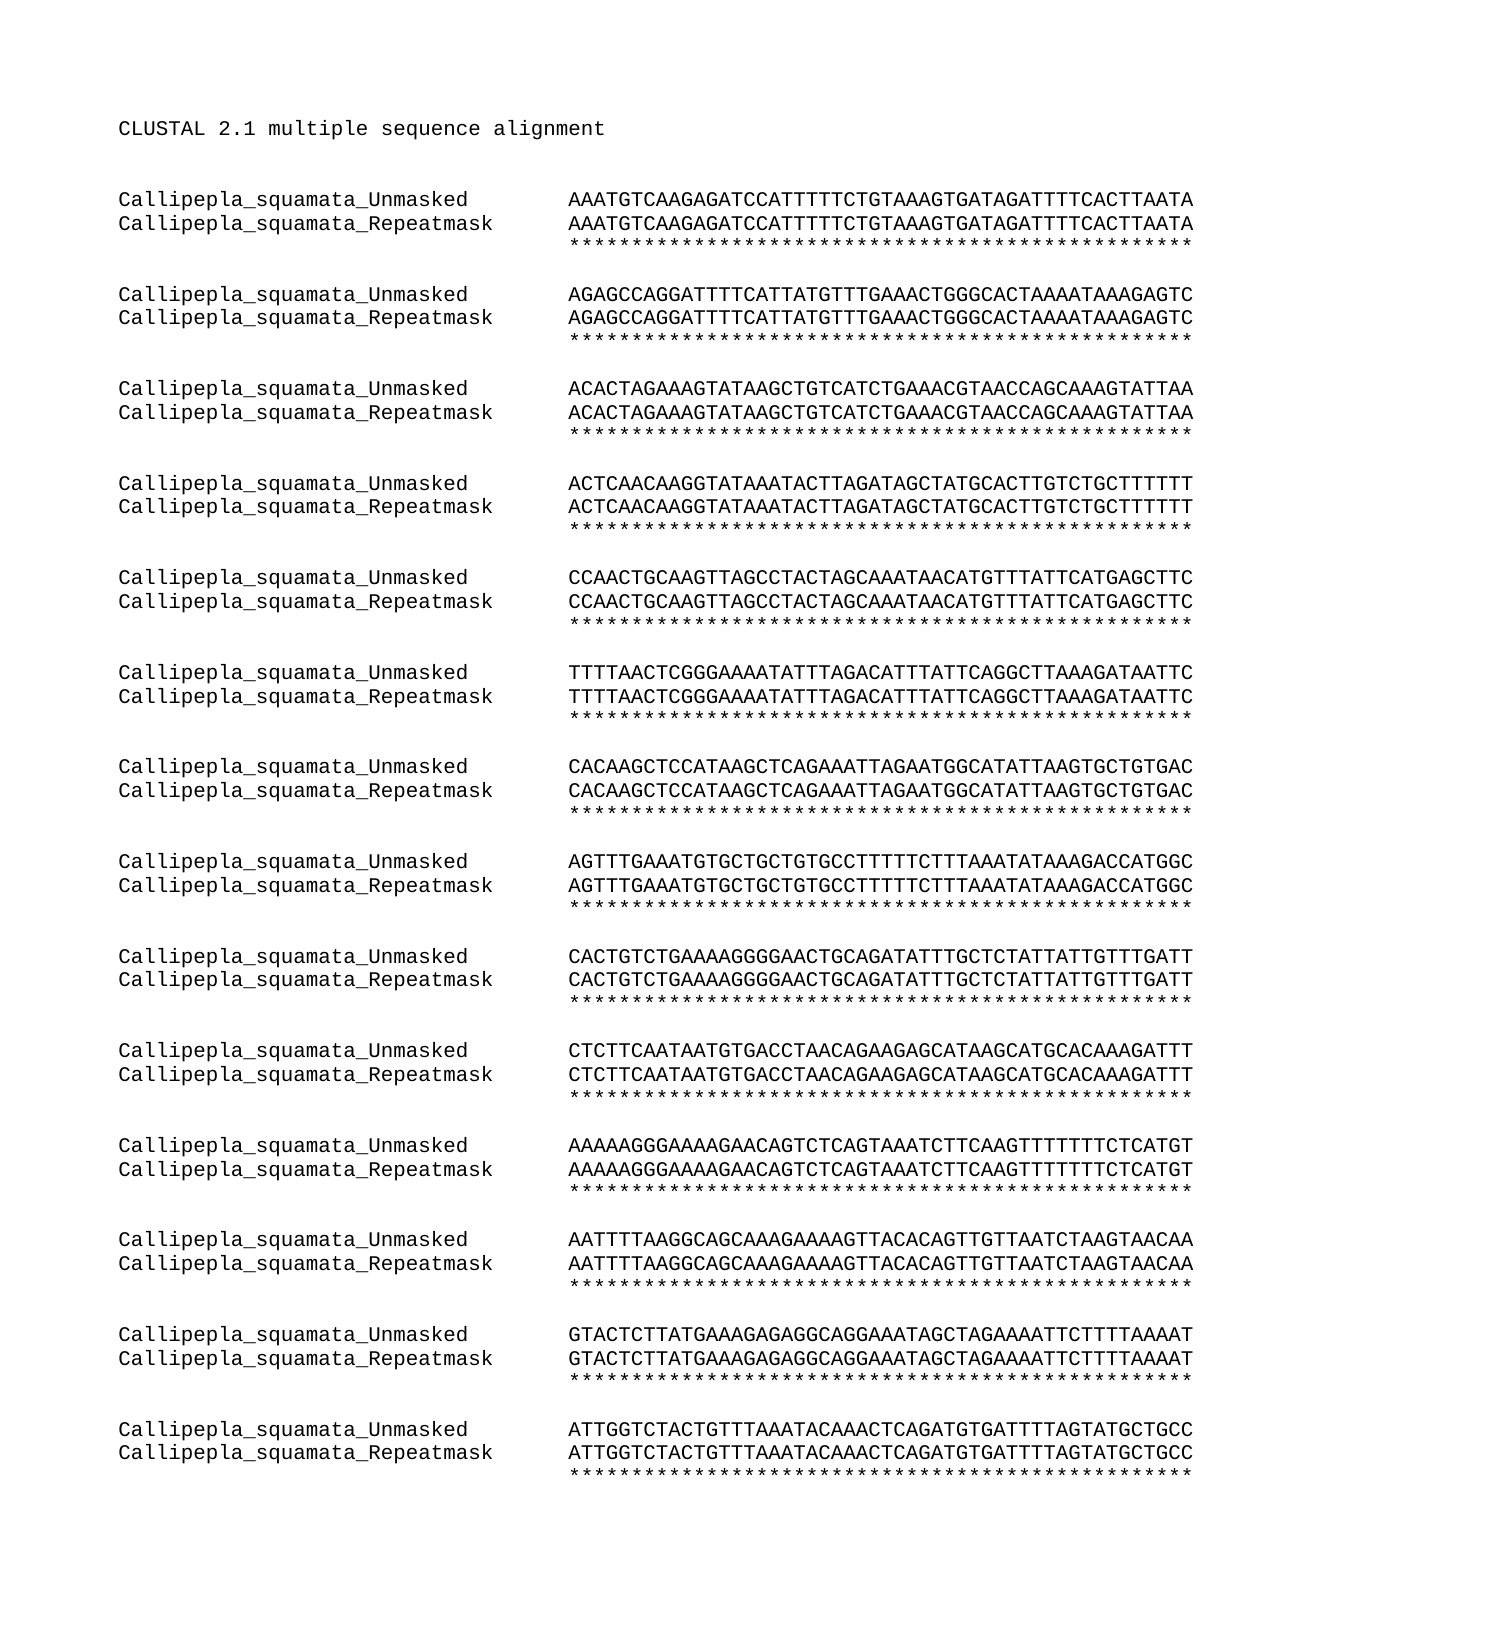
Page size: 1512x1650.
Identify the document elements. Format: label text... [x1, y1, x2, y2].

text ************************************************** [118, 1466, 1393, 1489]
text Callipepla_squamata_Repeatmask ATTGGTCTACTGTTTAAATACAAACTCAGATGTGATTTTAGTATGCTGCC [118, 1442, 1393, 1466]
text ************************************************** [118, 615, 1393, 638]
text ************************************************** [118, 993, 1393, 1017]
text ************************************************** [118, 520, 1393, 544]
text Callipepla_squamata_Repeatmask AAATGTCAAGAGATCCATTTTTCTGTAAAGTGATAGATTTTCACTTAATA [118, 213, 1393, 236]
text ************************************************** [118, 426, 1393, 449]
text ************************************************** [118, 236, 1393, 260]
text Callipepla_squamata_Unmasked ACACTAGAAAGTATAAGCTGTCATCTGAAACGTAACCAGCAAAGTATTAA [118, 378, 1393, 402]
text Callipepla_squamata_Unmasked TTTTAACTCGGGAAAATATTTAGACATTTATTCAGGCTTAAAGATAATTC [118, 662, 1393, 686]
text ************************************************** [118, 804, 1393, 827]
text Callipepla_squamata_Repeatmask GTACTCTTATGAAAGAGAGGCAGGAAATAGCTAGAAAATTCTTTTAAAAT [118, 1348, 1393, 1371]
text Callipepla_squamata_Repeatmask CACTGTCTGAAAAGGGGAACTGCAGATATTTGCTCTATTATTGTTTGATT [118, 969, 1393, 993]
text Callipepla_squamata_Repeatmask CACAAGCTCCATAAGCTCAGAAATTAGAATGGCATATTAAGTGCTGTGAC [118, 780, 1393, 804]
text Callipepla_squamata_Repeatmask CCAACTGCAAGTTAGCCTACTAGCAAATAACATGTTTATTCATGAGCTTC [118, 591, 1393, 615]
text Callipepla_squamata_Repeatmask AGAGCCAGGATTTTCATTATGTTTGAAACTGGGCACTAAAATAAAGAGTC [118, 307, 1393, 331]
text Callipepla_squamata_Unmasked AAAAAGGGAAAAGAACAGTCTCAGTAAATCTTCAAGTTTTTTTCTCATGT [118, 1135, 1393, 1158]
text Callipepla_squamata_Repeatmask AAAAAGGGAAAAGAACAGTCTCAGTAAATCTTCAAGTTTTTTTCTCATGT [118, 1158, 1393, 1182]
text Callipepla_squamata_Unmasked CTCTTCAATAATGTGACCTAACAGAAGAGCATAAGCATGCACAAAGATTT [118, 1040, 1393, 1064]
text ************************************************** [118, 1371, 1393, 1395]
text Callipepla_squamata_Unmasked ATTGGTCTACTGTTTAAATACAAACTCAGATGTGATTTTAGTATGCTGCC [118, 1419, 1393, 1442]
text Callipepla_squamata_Unmasked GTACTCTTATGAAAGAGAGGCAGGAAATAGCTAGAAAATTCTTTTAAAAT [118, 1324, 1393, 1348]
text Callipepla_squamata_Unmasked AATTTTAAGGCAGCAAAGAAAAGTTACACAGTTGTTAATCTAAGTAACAA [118, 1229, 1393, 1253]
text ************************************************** [118, 709, 1393, 733]
text Callipepla_squamata_Unmasked AGTTTGAAATGTGCTGCTGTGCCTTTTTCTTTAAATATAAAGACCATGGC [118, 851, 1393, 875]
text Callipepla_squamata_Repeatmask ACTCAACAAGGTATAAATACTTAGATAGCTATGCACTTGTCTGCTTTTTT [118, 496, 1393, 520]
text ************************************************** [118, 1182, 1393, 1206]
text Callipepla_squamata_Repeatmask AATTTTAAGGCAGCAAAGAAAAGTTACACAGTTGTTAATCTAAGTAACAA [118, 1253, 1393, 1277]
text CLUSTAL 2.1 multiple sequence alignment [118, 118, 1393, 142]
text Callipepla_squamata_Unmasked AAATGTCAAGAGATCCATTTTTCTGTAAAGTGATAGATTTTCACTTAATA [118, 189, 1393, 213]
text Callipepla_squamata_Unmasked CCAACTGCAAGTTAGCCTACTAGCAAATAACATGTTTATTCATGAGCTTC [118, 567, 1393, 591]
text ************************************************** [118, 1277, 1393, 1300]
text Callipepla_squamata_Unmasked AGAGCCAGGATTTTCATTATGTTTGAAACTGGGCACTAAAATAAAGAGTC [118, 284, 1393, 307]
text Callipepla_squamata_Unmasked CACTGTCTGAAAAGGGGAACTGCAGATATTTGCTCTATTATTGTTTGATT [118, 946, 1393, 969]
text ************************************************** [118, 898, 1393, 922]
text Callipepla_squamata_Unmasked CACAAGCTCCATAAGCTCAGAAATTAGAATGGCATATTAAGTGCTGTGAC [118, 757, 1393, 780]
text Callipepla_squamata_Repeatmask AGTTTGAAATGTGCTGCTGTGCCTTTTTCTTTAAATATAAAGACCATGGC [118, 875, 1393, 898]
text ************************************************** [118, 1088, 1393, 1111]
text ************************************************** [118, 331, 1393, 354]
text Callipepla_squamata_Unmasked ACTCAACAAGGTATAAATACTTAGATAGCTATGCACTTGTCTGCTTTTTT [118, 473, 1393, 496]
text Callipepla_squamata_Repeatmask TTTTAACTCGGGAAAATATTTAGACATTTATTCAGGCTTAAAGATAATTC [118, 686, 1393, 709]
text Callipepla_squamata_Repeatmask ACACTAGAAAGTATAAGCTGTCATCTGAAACGTAACCAGCAAAGTATTAA [118, 402, 1393, 426]
text Callipepla_squamata_Repeatmask CTCTTCAATAATGTGACCTAACAGAAGAGCATAAGCATGCACAAAGATTT [118, 1064, 1393, 1088]
